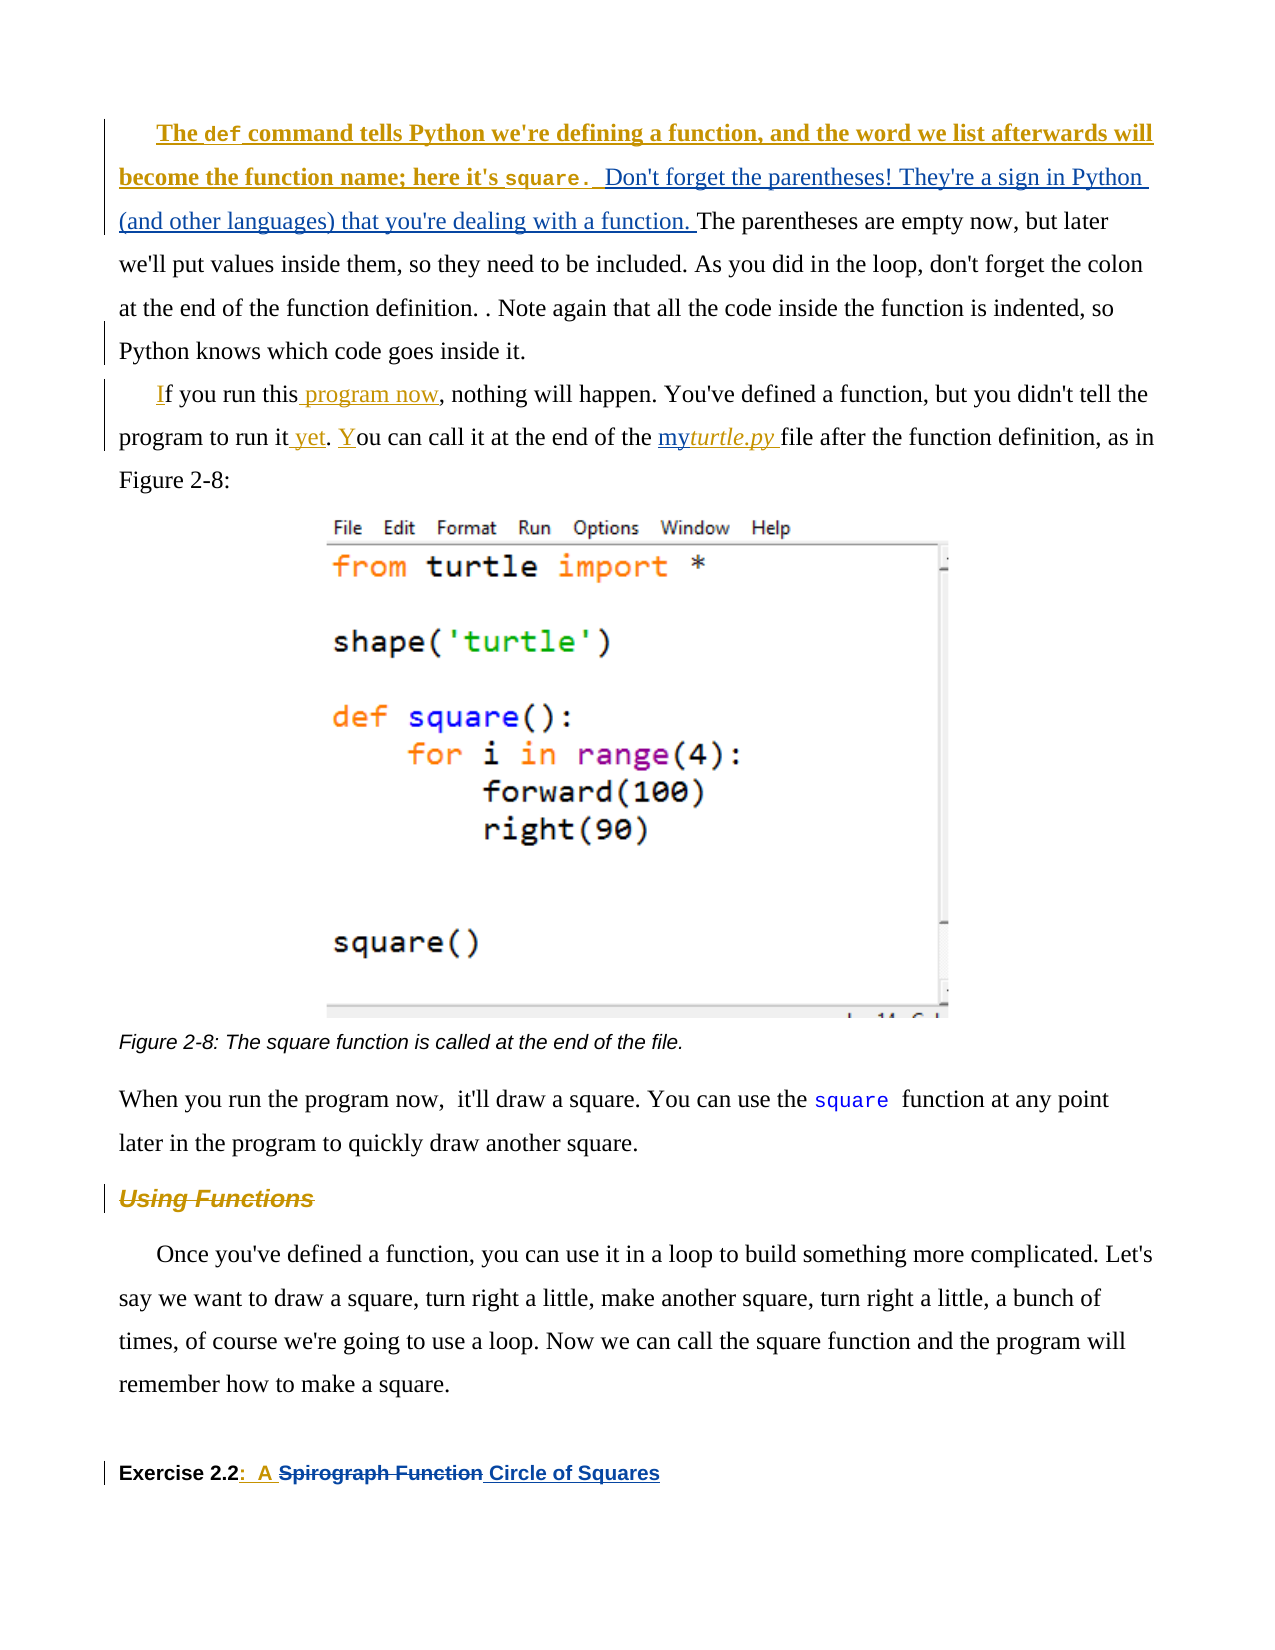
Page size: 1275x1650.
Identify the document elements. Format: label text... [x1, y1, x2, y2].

text If you run this program now, nothing will happen. You've defined a function, but you didn't tell the program to run it yet. You can call it at the end of the myturtle.py file after the function definition, as in Figure 2-8: [118, 379, 1156, 494]
text The def command tells Python we're defining a function, and the word we list afterwards will become the function name; here it's square. Don't forget the parentheses! They're a sign in Python (and other languages) that you're dealing with a function. The parentheses are empty now, but later we'll put values inside them, so they need to be included. As you did in the loop, don't forget the colon at the end of the function definition. . Note again that all the code inside the function is indented, so Python knows which code goes inside it. [118, 118, 1156, 364]
text When you run the program now, it'll draw a square. You can use the square function at any point later in the program to quickly draw another square. [118, 1084, 1156, 1157]
text Figure 2-8: The square function is called at the end of the file. [118, 521, 1156, 1054]
text Once you've defined a function, you can use it in a loop to build something more complicated. Let's say we want to draw a square, turn right a little, make another square, turn right a little, a bunch of times, of course we're going to use a loop. Now we can call the square function and the program will remember how to make a square. [118, 1239, 1156, 1398]
picture [326, 508, 949, 1018]
text Exercise 2.2: A Circle of Squares [118, 1461, 1156, 1484]
